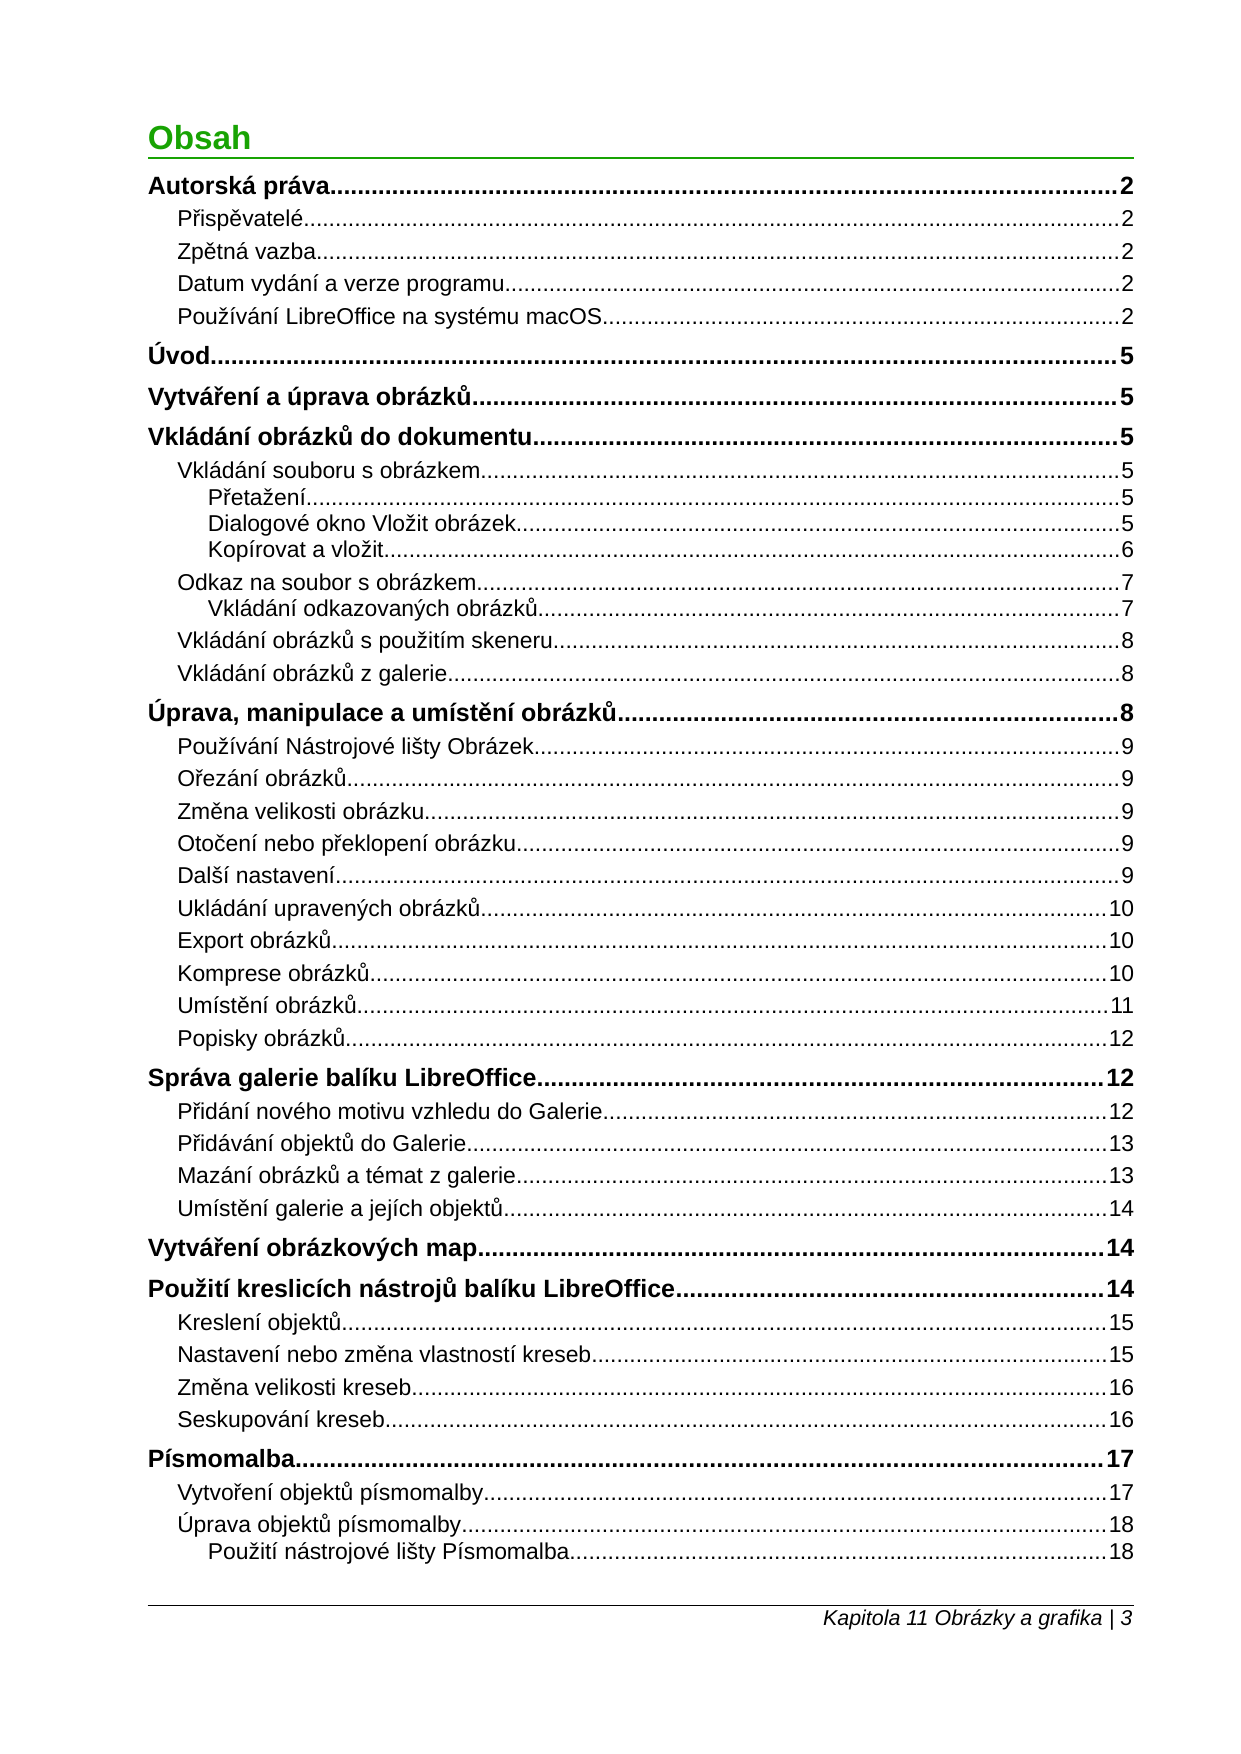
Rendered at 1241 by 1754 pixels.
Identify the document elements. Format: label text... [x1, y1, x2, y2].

subtitle Obsah [148, 118, 1134, 157]
text Používání Nástrojové lišty Obrázek 9 [177, 733, 1134, 759]
text Vytváření a úprava obrázků 5 [148, 382, 1134, 410]
text Přetažení 5 [208, 483, 1134, 510]
text Popisky obrázků 12 [177, 1024, 1134, 1051]
text Použití nástrojové lišty Písmomalba 18 [208, 1538, 1134, 1564]
text Použití kreslicích nástrojů balíku LibreOffice 14 [148, 1274, 1134, 1303]
text Dialogové okno Vložit obrázek 5 [208, 510, 1134, 536]
text Vytvoření objektů písmomalby 17 [177, 1479, 1134, 1505]
text Odkaz na soubor s obrázkem 7 [177, 569, 1134, 595]
text Písmomalba 17 [148, 1444, 1134, 1473]
text Umístění galerie a jejích objektů 14 [177, 1195, 1134, 1221]
text Vkládání obrázků z galerie 8 [177, 660, 1134, 686]
text Nastavení nebo změna vlastností kreseb 15 [177, 1341, 1134, 1367]
text Kreslení objektů 15 [177, 1309, 1134, 1335]
text Používání LibreOffice na systému macOS 2 [177, 303, 1134, 329]
text Vytváření obrázkových map 14 [148, 1233, 1134, 1262]
text Přispěvatelé 2 [177, 205, 1134, 232]
text Změna velikosti kreseb 16 [177, 1373, 1134, 1400]
text Ořezání obrázků 9 [177, 765, 1134, 792]
text Datum vydání a verze programu 2 [177, 270, 1134, 297]
text Otočení nebo překlopení obrázku 9 [177, 830, 1134, 856]
text Vkládání obrázků s použitím skeneru 8 [177, 627, 1134, 654]
text Vkládání odkazovaných obrázků 7 [208, 595, 1134, 621]
text Úprava, manipulace a umístění obrázků 8 [148, 698, 1134, 727]
text Úprava objektů písmomalby 18 [177, 1511, 1134, 1538]
text Ukládání upravených obrázků 10 [177, 895, 1134, 921]
text Zpětná vazba 2 [177, 238, 1134, 264]
text Přidání nového motivu vzhledu do Galerie 12 [177, 1098, 1134, 1124]
text Export obrázků 10 [177, 927, 1134, 954]
text Autorská práva 2 [148, 171, 1134, 199]
text Správa galerie balíku LibreOffice 12 [148, 1063, 1134, 1092]
text Umístění obrázků 11 [177, 992, 1134, 1018]
text Seskupování kreseb 16 [177, 1406, 1134, 1432]
text Vkládání souboru s obrázkem 5 [177, 457, 1134, 483]
text Změna velikosti obrázku 9 [177, 798, 1134, 824]
text Přidávání objektů do Galerie 13 [177, 1130, 1134, 1156]
text Kopírovat a vložit 6 [208, 536, 1134, 563]
text Úvod 5 [148, 341, 1134, 370]
text Vkládání obrázků do dokumentu 5 [148, 422, 1134, 451]
text Další nastavení 9 [177, 862, 1134, 889]
text Mazání obrázků a témat z galerie 13 [177, 1162, 1134, 1189]
text Komprese obrázků 10 [177, 960, 1134, 986]
